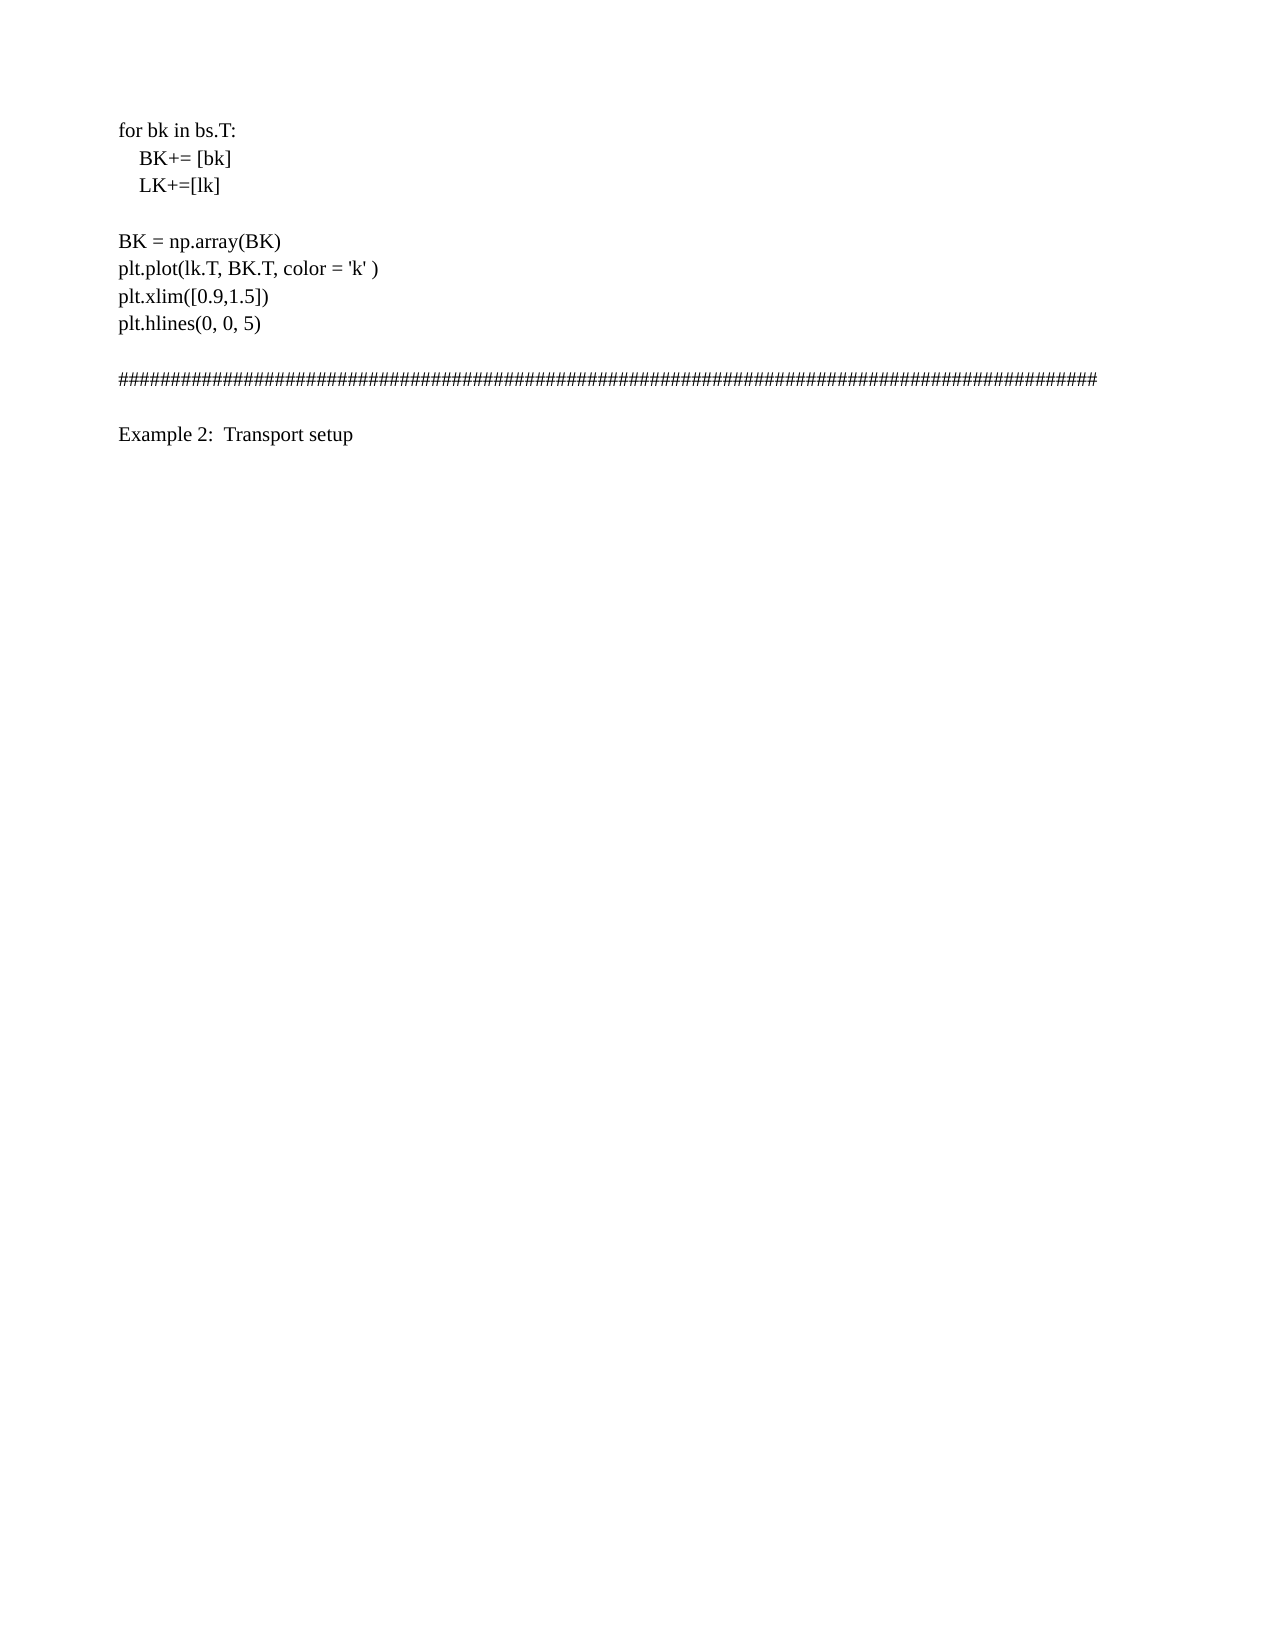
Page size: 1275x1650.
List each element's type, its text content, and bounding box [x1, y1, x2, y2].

text plt.hlines(0, 0, 5) [118, 311, 1157, 335]
text BK+= [bk] [118, 146, 1157, 170]
text plt.plot(lk.T, BK.T, color = 'k' ) [118, 256, 1157, 280]
text LK+=[lk] [118, 173, 1157, 197]
text Example 2: Transport setup [118, 422, 1157, 446]
text plt.xlim([0.9,1.5]) [118, 284, 1157, 308]
text ############################################################################################## [118, 367, 1157, 391]
text for bk in bs.T: [118, 118, 1157, 142]
text BK = np.array(BK) [118, 228, 1157, 253]
